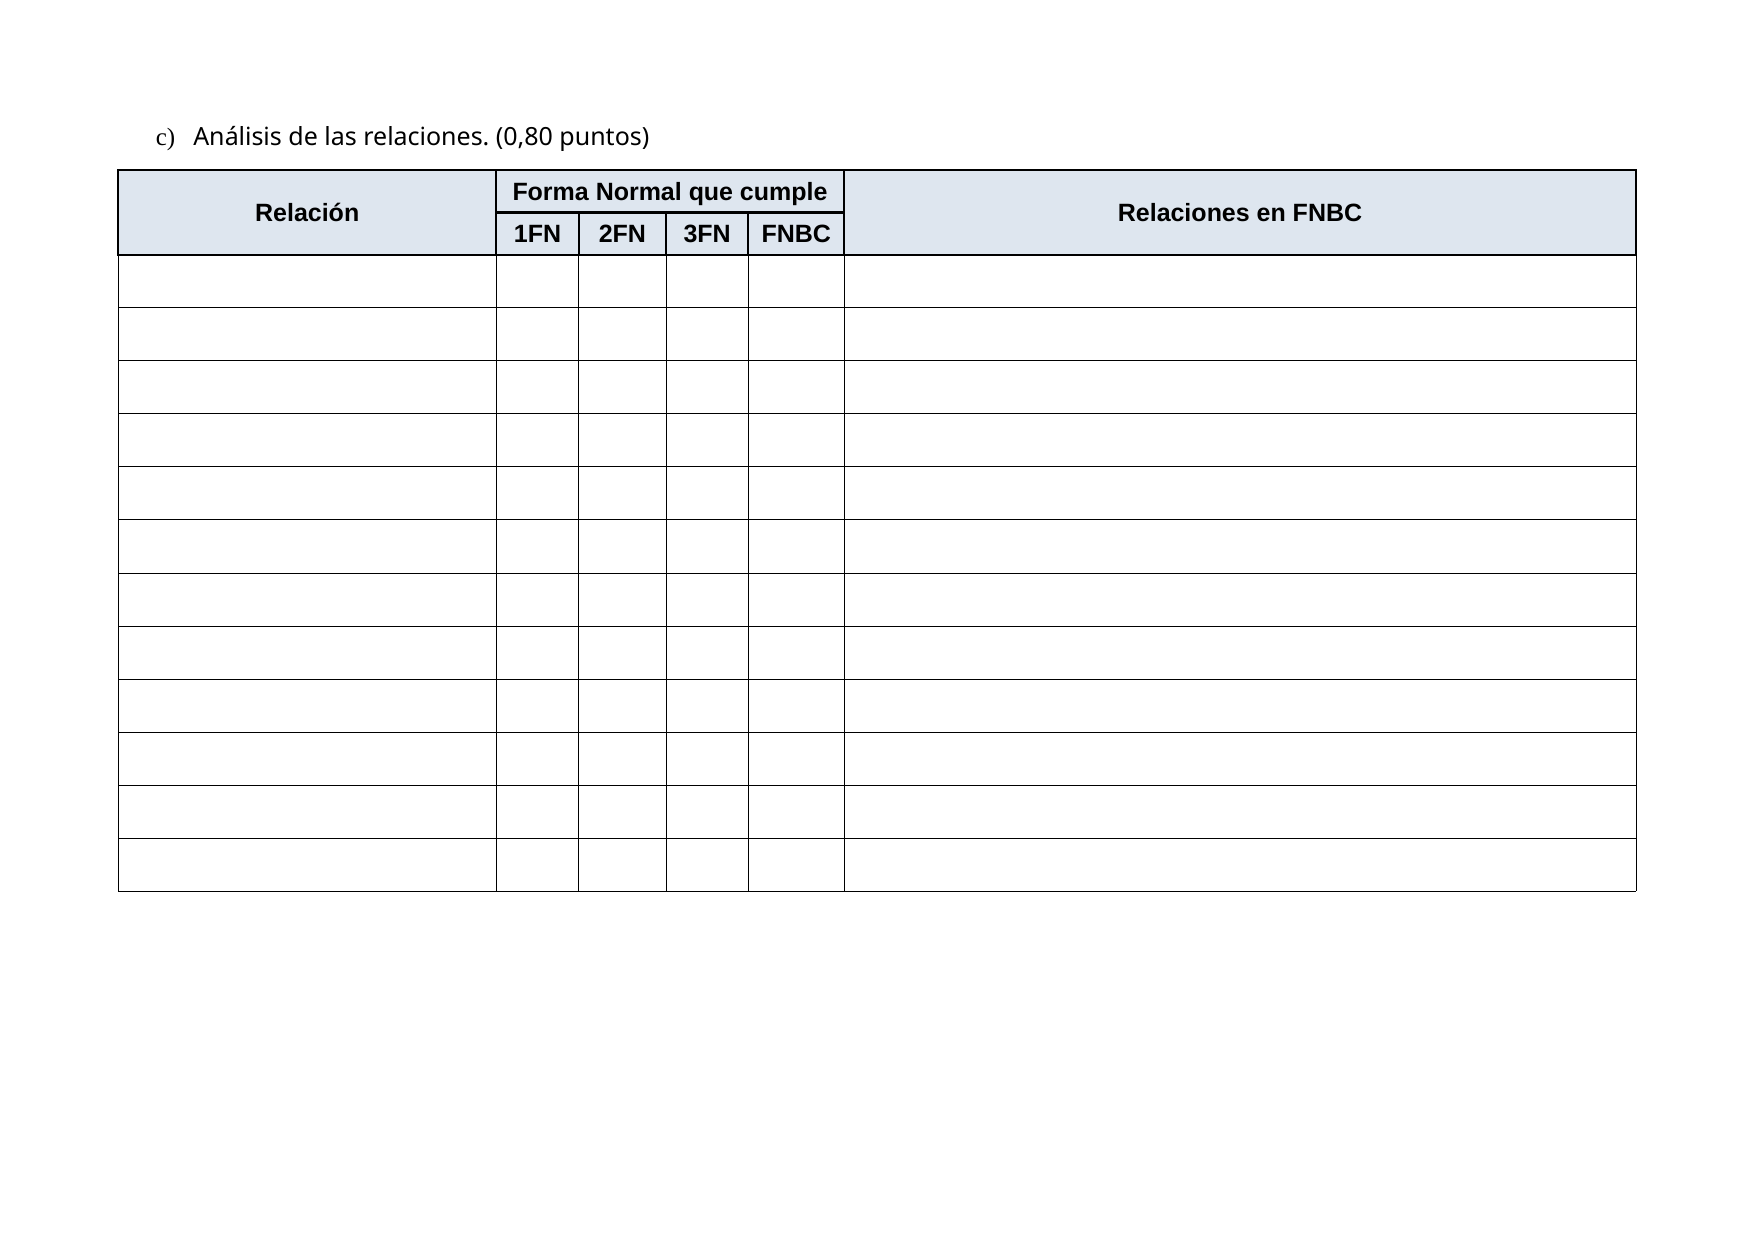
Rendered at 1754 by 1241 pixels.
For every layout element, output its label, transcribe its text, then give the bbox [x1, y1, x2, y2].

table_cell [845, 520, 1636, 572]
table_cell [579, 308, 666, 360]
table_cell [845, 308, 1636, 360]
table_cell [497, 733, 578, 785]
table_cell [579, 467, 666, 519]
table_cell [119, 733, 496, 785]
table_cell [667, 574, 748, 626]
table_cell [119, 786, 496, 838]
table_cell [119, 361, 496, 413]
table_cell [845, 680, 1636, 732]
table_cell [845, 839, 1636, 891]
table_cell [579, 574, 666, 626]
table_cell [119, 414, 496, 466]
table_header Relaciones en FNBC [845, 171, 1635, 254]
table_cell [667, 733, 748, 785]
table_cell [667, 361, 748, 413]
table_cell [579, 361, 666, 413]
table_cell [667, 520, 748, 572]
table_cell [497, 414, 578, 466]
table_cell [667, 786, 748, 838]
table_cell 3FN [667, 214, 747, 254]
table_cell [579, 256, 666, 307]
table_cell [845, 786, 1636, 838]
table_cell [119, 839, 496, 891]
table_cell [667, 627, 748, 679]
table_cell [579, 627, 666, 679]
table_cell [579, 786, 666, 838]
table_cell [667, 467, 748, 519]
table_cell [845, 574, 1636, 626]
table_cell [667, 839, 748, 891]
table_cell [579, 520, 666, 572]
table_cell [579, 414, 666, 466]
table_cell [667, 414, 748, 466]
table_cell [667, 680, 748, 732]
table_cell [749, 786, 844, 838]
table_cell [497, 256, 578, 307]
table_cell [845, 467, 1636, 519]
table_cell [579, 680, 666, 732]
table_cell [497, 574, 578, 626]
table_cell [749, 680, 844, 732]
table_cell [119, 308, 496, 360]
table_cell [497, 520, 578, 572]
table_cell [749, 256, 844, 307]
table_cell [667, 308, 748, 360]
table_cell [845, 256, 1636, 307]
table_cell [497, 680, 578, 732]
table_cell [667, 256, 748, 307]
table_cell [497, 308, 578, 360]
table_cell [845, 361, 1636, 413]
table_cell [497, 839, 578, 891]
table_cell [749, 839, 844, 891]
table_cell 1FN [497, 214, 578, 254]
table_cell [749, 467, 844, 519]
table_cell [749, 627, 844, 679]
table_cell FNBC [749, 214, 843, 254]
table_cell [749, 361, 844, 413]
table_cell [749, 520, 844, 572]
table_cell [119, 627, 496, 679]
table_cell [845, 627, 1636, 679]
table_cell [497, 627, 578, 679]
table_cell [749, 733, 844, 785]
table_header Relación [119, 171, 495, 254]
table_cell [119, 520, 496, 572]
table_cell [749, 414, 844, 466]
table_cell [119, 680, 496, 732]
table_cell [749, 574, 844, 626]
table_header Forma Normal que cumple [497, 171, 843, 211]
table_cell 2FN [580, 214, 665, 254]
table_cell [119, 256, 496, 307]
table_cell [119, 574, 496, 626]
table_cell [497, 786, 578, 838]
table_cell [579, 733, 666, 785]
table_cell [497, 467, 578, 519]
table_cell [749, 308, 844, 360]
table_cell [497, 361, 578, 413]
table_cell [845, 733, 1636, 785]
table_cell [119, 467, 496, 519]
table_cell [579, 839, 666, 891]
list Análisis de las relaciones. (0,80 puntos) [156, 118, 1636, 152]
table_cell [845, 414, 1636, 466]
